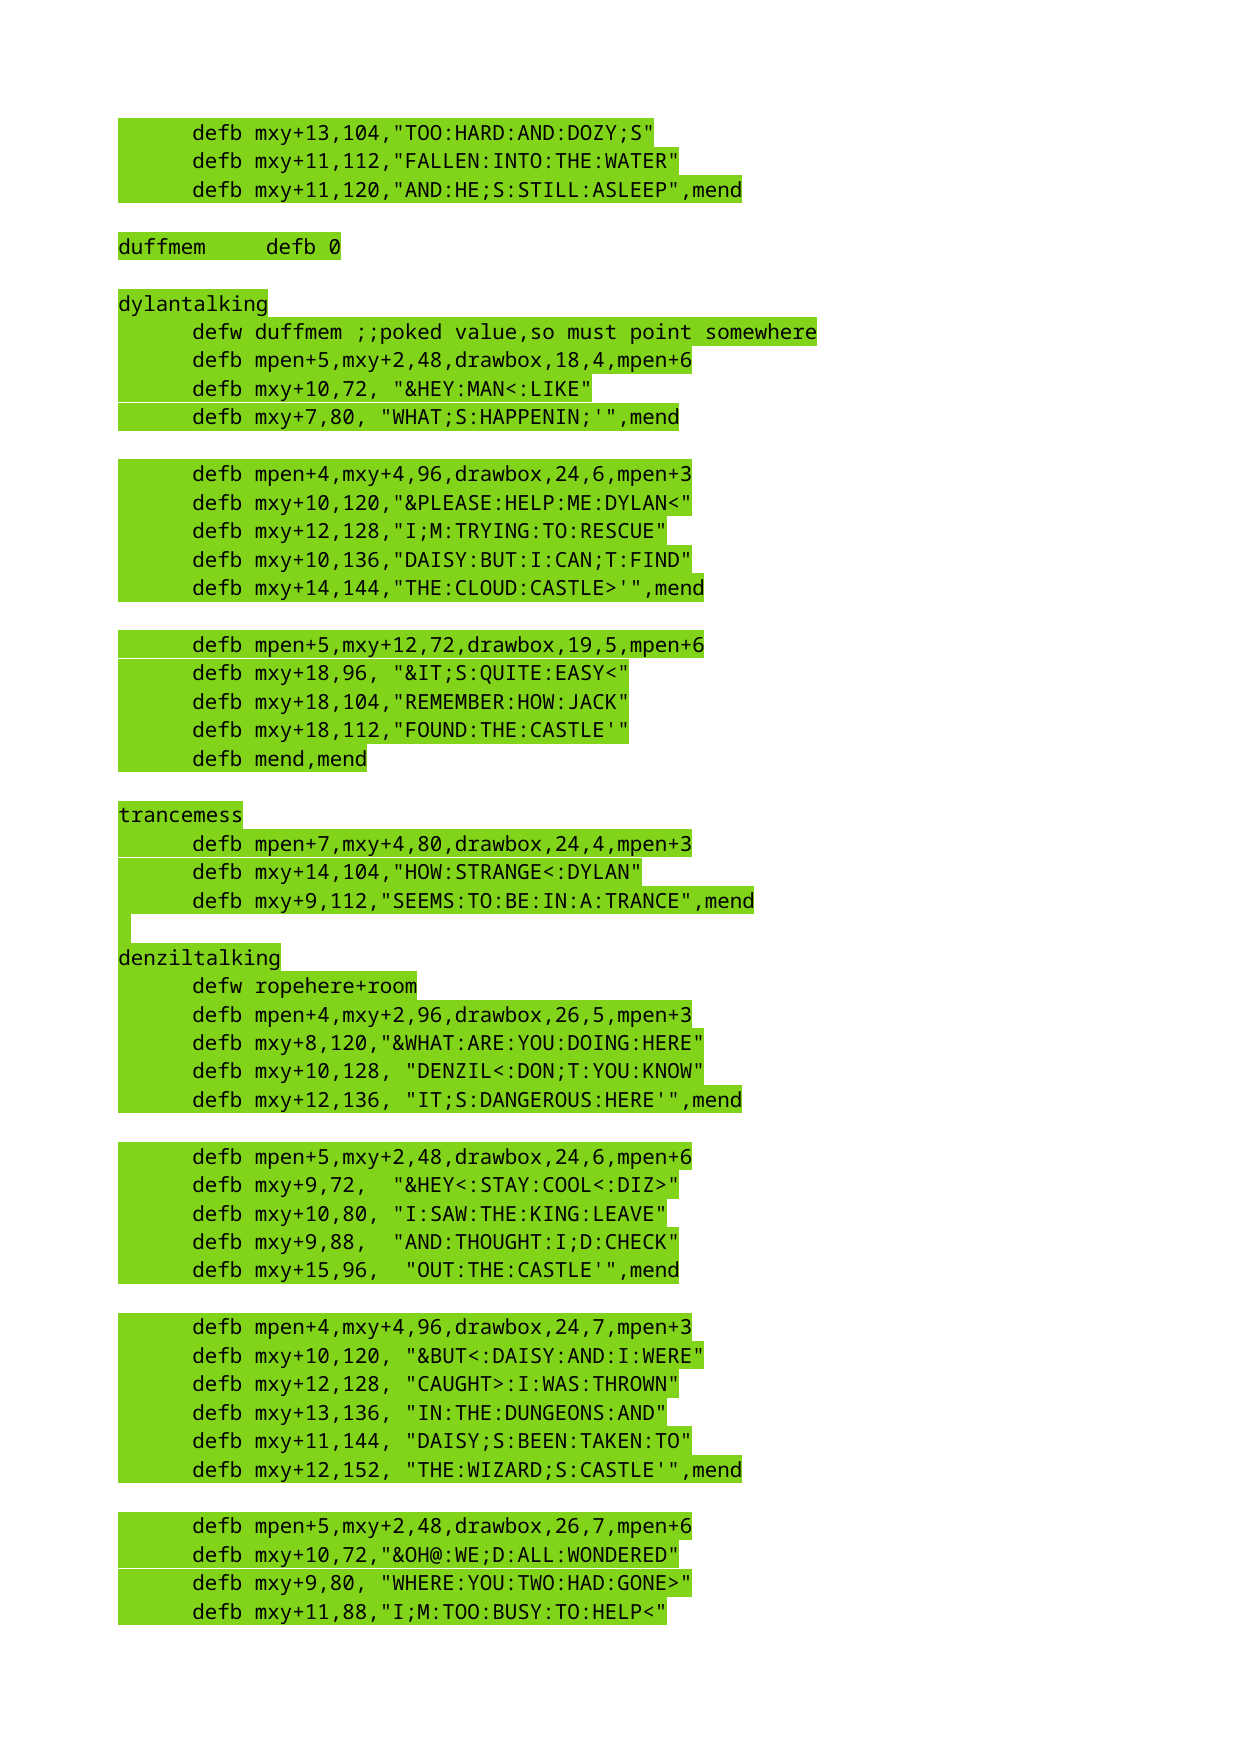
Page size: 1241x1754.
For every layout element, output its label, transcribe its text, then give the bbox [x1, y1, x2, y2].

text defb mxy+10,128, "DENZIL<:DON;T:YOU:KNOW" [118, 1057, 1122, 1085]
text defb mxy+9,80, "WHERE:YOU:TWO:HAD:GONE>" [118, 1568, 1122, 1597]
text defb mxy+10,136,"DAISY:BUT:I:CAN;T:FIND" [118, 545, 1122, 573]
text defb mxy+10,80, "I:SAW:THE:KING:LEAVE" [118, 1199, 1122, 1227]
text defb mpen+5,mxy+2,48,drawbox,18,4,mpen+6 [118, 346, 1122, 374]
text defb mxy+10,72, "&HEY:MAN<:LIKE" [118, 374, 1122, 402]
text defb mxy+13,104,"TOO:HARD:AND:DOZY;S" [118, 118, 1122, 147]
text defb mxy+12,152, "THE:WIZARD;S:CASTLE'",mend [118, 1455, 1122, 1483]
text defb mpen+4,mxy+4,96,drawbox,24,6,mpen+3 [118, 459, 1122, 488]
text defb mpen+4,mxy+2,96,drawbox,26,5,mpen+3 [118, 1000, 1122, 1028]
text trancemess [118, 801, 1122, 829]
text defb mxy+11,120,"AND:HE;S:STILL:ASLEEP",mend [118, 175, 1122, 203]
text defb mxy+10,72,"&OH@:WE;D:ALL:WONDERED" [118, 1540, 1122, 1568]
text defb mxy+18,96, "&IT;S:QUITE:EASY<" [118, 658, 1122, 687]
text defb mxy+11,144, "DAISY;S:BEEN:TAKEN:TO" [118, 1426, 1122, 1455]
text defb mpen+5,mxy+2,48,drawbox,26,7,mpen+6 [118, 1512, 1122, 1540]
text defb mxy+12,128, "CAUGHT>:I:WAS:THROWN" [118, 1369, 1122, 1398]
text dylantalking [118, 289, 1122, 317]
text defb mpen+5,mxy+2,48,drawbox,24,6,mpen+6 [118, 1142, 1122, 1170]
text defb mxy+18,104,"REMEMBER:HOW:JACK" [118, 687, 1122, 715]
text defb mxy+8,120,"&WHAT:ARE:YOU:DOING:HERE" [118, 1028, 1122, 1057]
text defb mxy+14,104,"HOW:STRANGE<:DYLAN" [118, 857, 1122, 886]
text defw ropehere+room [118, 971, 1122, 1000]
text defb mxy+12,128,"I;M:TRYING:TO:RESCUE" [118, 516, 1122, 545]
text defb mxy+9,72, "&HEY<:STAY:COOL<:DIZ>" [118, 1170, 1122, 1199]
text defb mxy+12,136, "IT;S:DANGEROUS:HERE'",mend [118, 1085, 1122, 1113]
text defb mpen+4,mxy+4,96,drawbox,24,7,mpen+3 [118, 1312, 1122, 1341]
text defb mxy+7,80, "WHAT;S:HAPPENIN;'",mend [118, 402, 1122, 431]
text duffmem defb 0 [118, 232, 1122, 260]
text defb mxy+14,144,"THE:CLOUD:CASTLE>'",mend [118, 573, 1122, 602]
text defb mpen+7,mxy+4,80,drawbox,24,4,mpen+3 [118, 829, 1122, 857]
text defb mxy+9,112,"SEEMS:TO:BE:IN:A:TRANCE",mend [118, 886, 1122, 914]
text defb mxy+11,112,"FALLEN:INTO:THE:WATER" [118, 147, 1122, 175]
text defb mxy+10,120, "&BUT<:DAISY:AND:I:WERE" [118, 1341, 1122, 1369]
text defb mxy+9,88, "AND:THOUGHT:I;D:CHECK" [118, 1227, 1122, 1256]
text denziltalking [118, 943, 1122, 971]
text defb mxy+13,136, "IN:THE:DUNGEONS:AND" [118, 1398, 1122, 1426]
text defb mxy+11,88,"I;M:TOO:BUSY:TO:HELP<" [118, 1597, 1122, 1625]
text defb mxy+18,112,"FOUND:THE:CASTLE'" [118, 715, 1122, 744]
text defb mxy+10,120,"&PLEASE:HELP:ME:DYLAN<" [118, 488, 1122, 516]
text defb mxy+15,96, "OUT:THE:CASTLE'",mend [118, 1256, 1122, 1284]
text defb mpen+5,mxy+12,72,drawbox,19,5,mpen+6 [118, 630, 1122, 658]
text defb mend,mend [118, 744, 1122, 772]
text defw duffmem ;;poked value,so must point somewhere [118, 317, 1122, 346]
